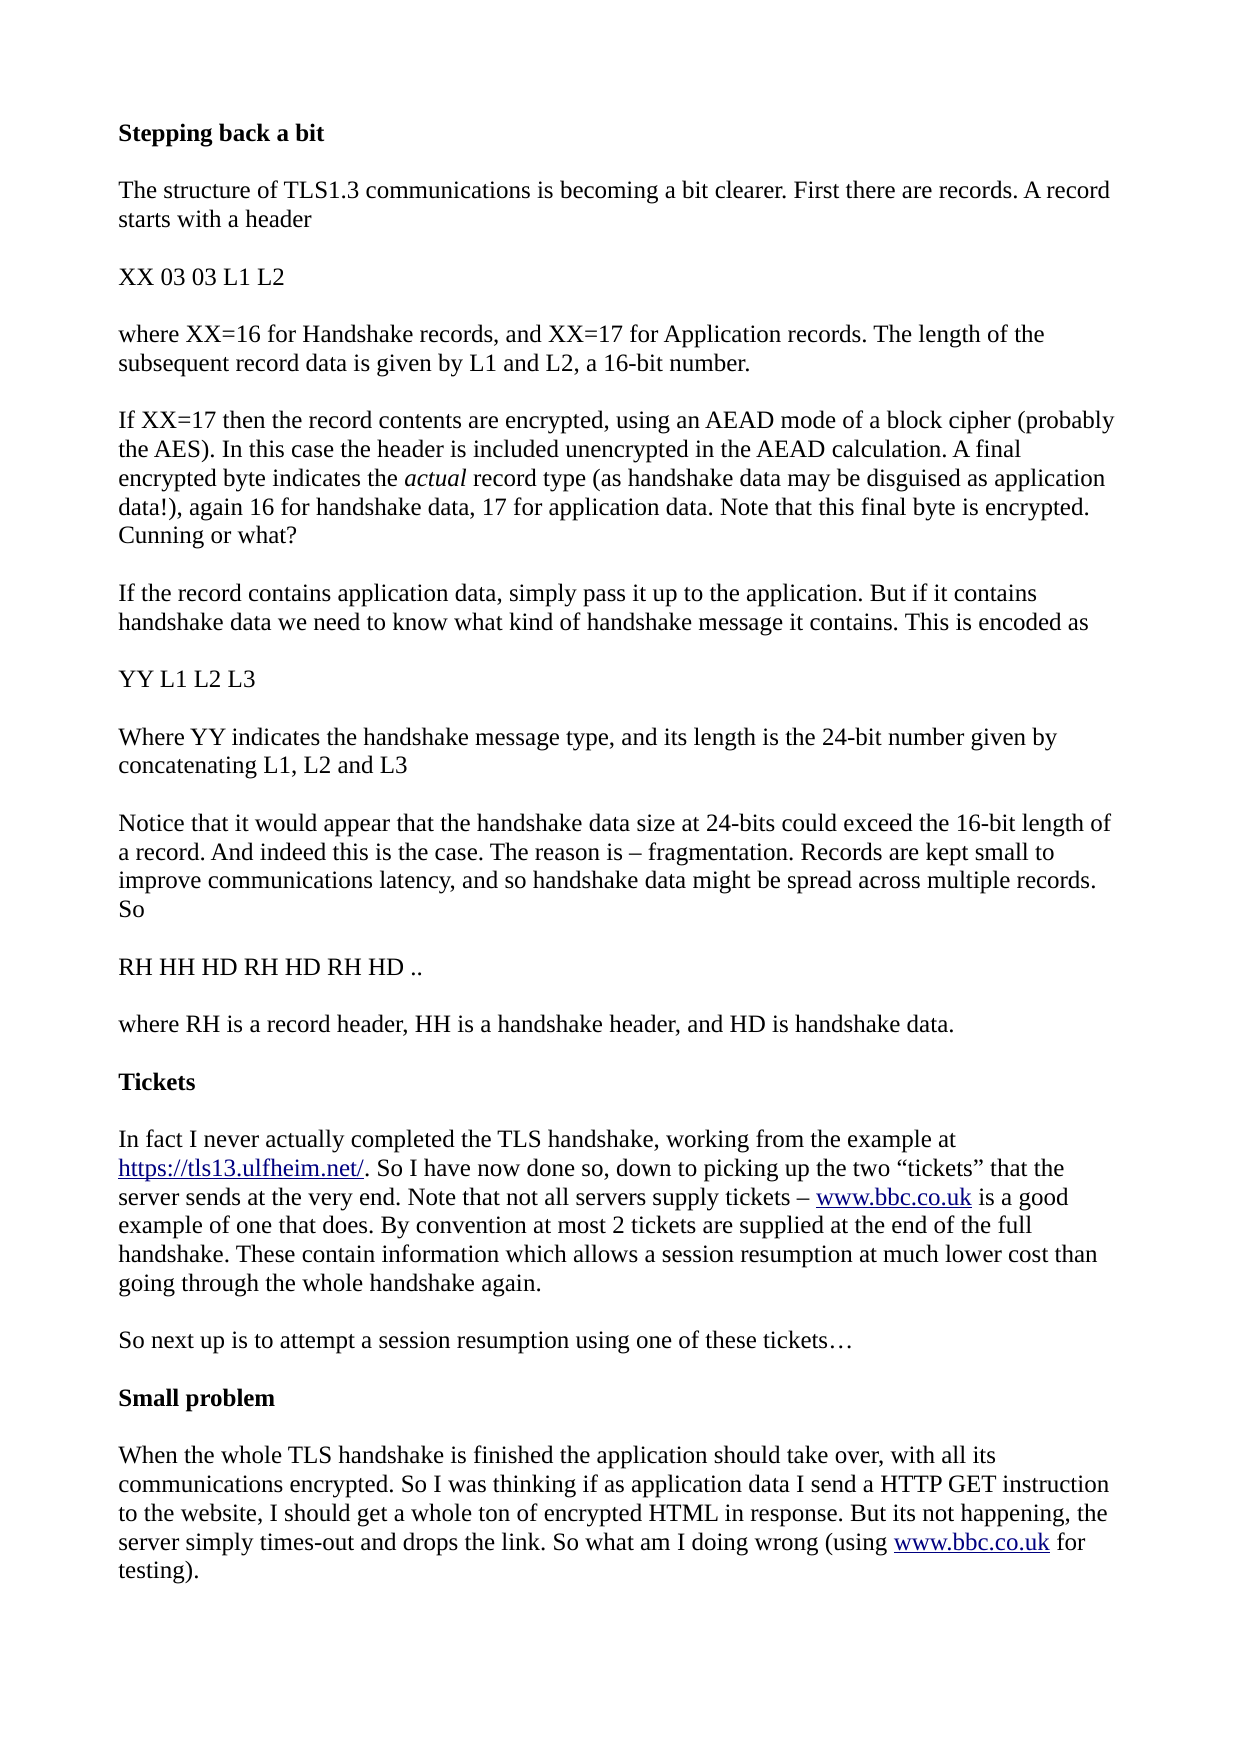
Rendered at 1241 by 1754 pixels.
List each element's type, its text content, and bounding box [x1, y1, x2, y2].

text Small problem [118, 1383, 1122, 1412]
text Where YY indicates the handshake message type, and its length is the 24-bit number given by concatenating L1, L2 and L3 [118, 722, 1122, 779]
text If XX=17 then the record contents are encrypted, using an AEAD mode of a block cipher (probably the AES). In this case the header is included unencrypted in the AEAD calculation. A final encrypted byte indicates the actual record type (as handshake data may be disguised as application data!), again 16 for handshake data, 17 for application data. Note that this final byte is encrypted. Cunning or what? [118, 406, 1122, 549]
text XX 03 03 L1 L2 [118, 262, 1122, 291]
text When the whole TLS handshake is finished the application should take over, with all its communications encrypted. So I was thinking if as application data I send a HTTP GET instruction to the website, I should get a whole ton of encrypted HTML in response. But its not happening, the server simply times-out and drops the link. So what am I doing wrong (using www.bbc.co.uk for testing). [118, 1441, 1122, 1584]
text RH HH HD RH HD RH HD .. [118, 952, 1122, 981]
text If the record contains application data, simply pass it up to the application. But if it contains handshake data we need to know what kind of handshake message it contains. This is encoded as [118, 578, 1122, 636]
text The structure of TLS1.3 communications is becoming a bit clearer. First there are records. A record starts with a header [118, 176, 1122, 233]
text In fact I never actually completed the TLS handshake, working from the example at https://tls13.ulfheim.net/. So I have now done so, down to picking up the two “tickets” that the server sends at the very end. Note that not all servers supply tickets – www.bbc.co.uk is a good example of one that does. By convention at most 2 tickets are supplied at the end of the full handshake. These contain information which allows a session resumption at much lower cost than going through the whole handshake again. [118, 1124, 1122, 1297]
text Stepping back a bit [118, 118, 1122, 147]
text where RH is a record header, HH is a handshake header, and HD is handshake data. [118, 1009, 1122, 1038]
text YY L1 L2 L3 [118, 664, 1122, 693]
text Tickets [118, 1067, 1122, 1096]
text where XX=16 for Handshake records, and XX=17 for Application records. The length of the subsequent record data is given by L1 and L2, a 16-bit number. [118, 319, 1122, 377]
text Notice that it would appear that the handshake data size at 24-bits could exceed the 16-bit length of a record. And indeed this is the case. The reason is – fragmentation. Records are kept small to improve communications latency, and so handshake data might be spread across multiple records. So [118, 808, 1122, 923]
text So next up is to attempt a session resumption using one of these tickets… [118, 1326, 1122, 1354]
